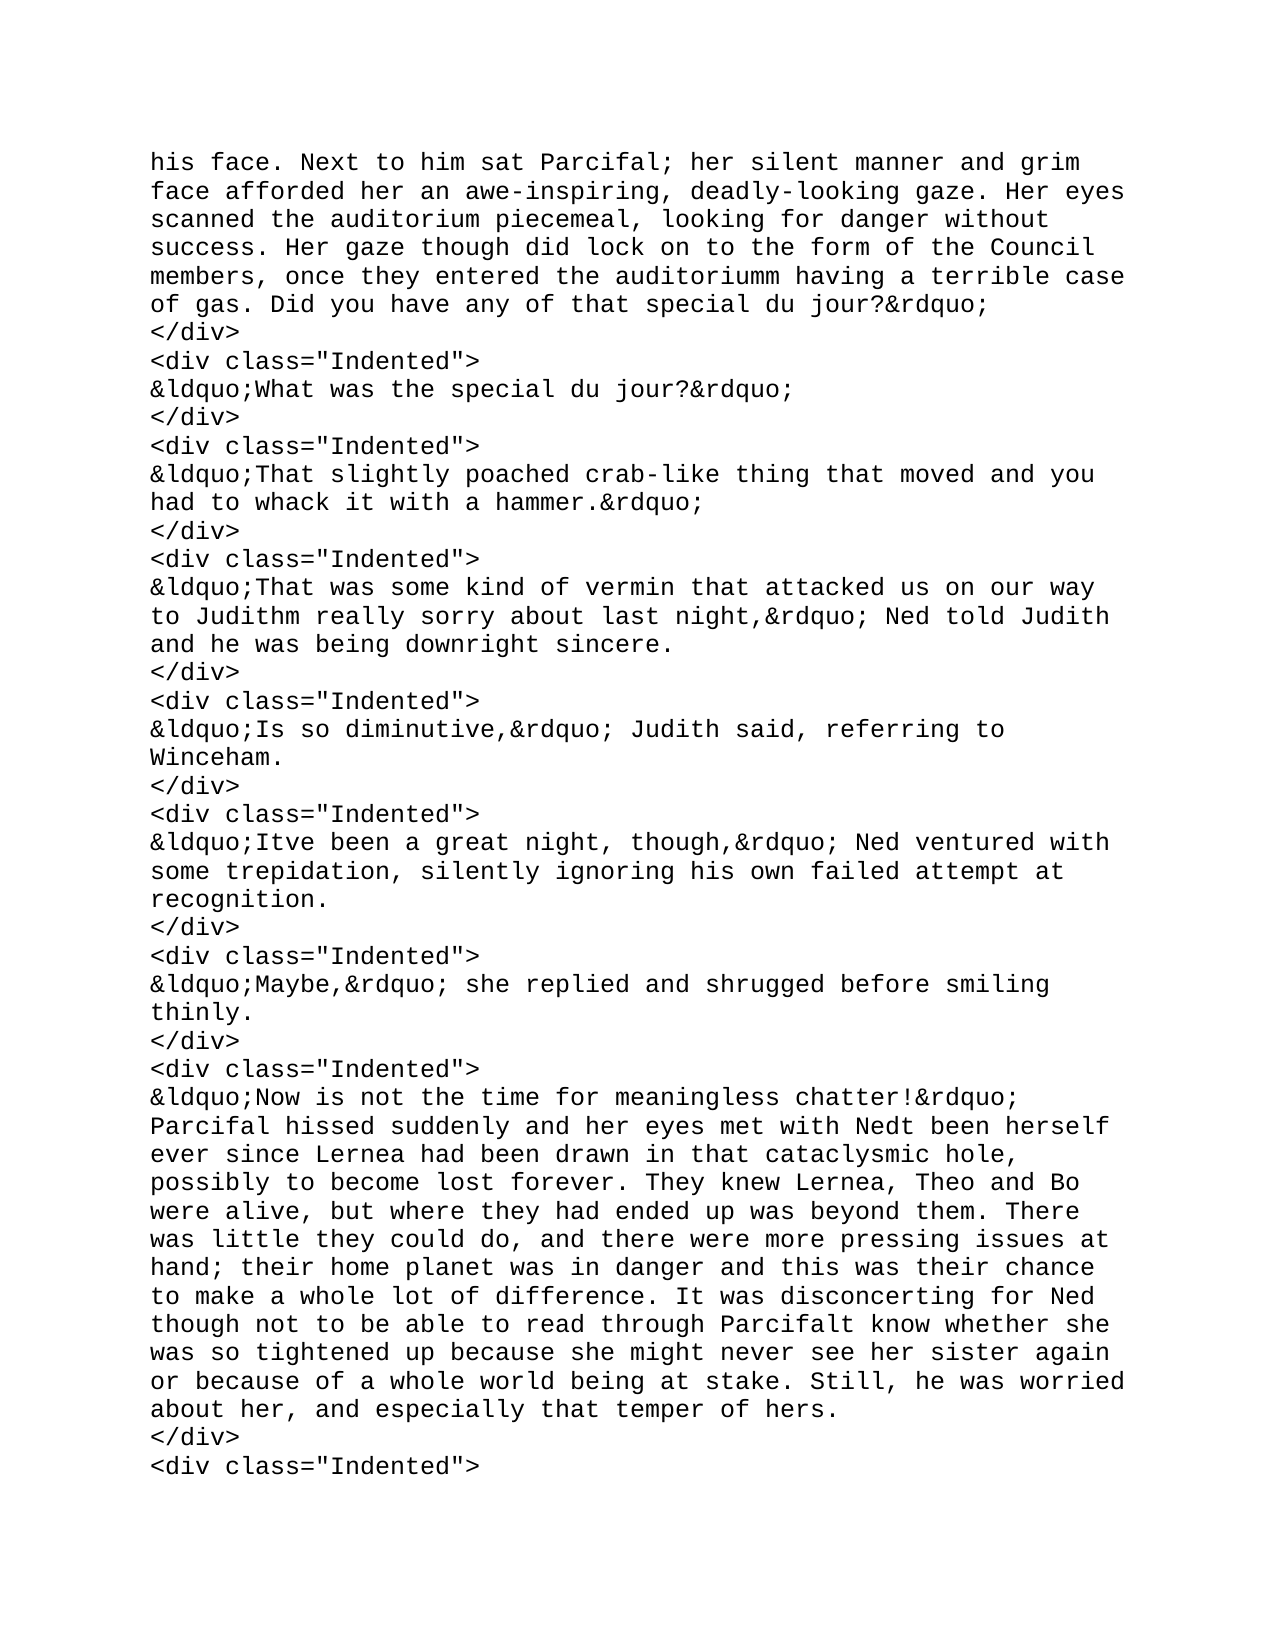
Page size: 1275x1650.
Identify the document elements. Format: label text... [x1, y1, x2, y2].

text <div class="Indented"> [150, 943, 1125, 972]
text </div> [150, 660, 1125, 688]
text <div class="Indented"> [150, 1453, 1125, 1482]
text </div> [150, 1425, 1125, 1453]
text &ldquo;Now is not the time for meaningless chatter!&rdquo; Parcifal hissed suddenly and her eyes met with Nedt been herself ever since Lernea had been drawn in that cataclysmic hole, possibly to become lost forever. They knew Lernea, Theo and Bo were alive, but where they had ended up was beyond them. There was little they could do, and there were more pressing issues at hand; their home planet was in danger and this was their chance to make a whole lot of difference. It was disconcerting for Ned though not to be able to read through Parcifalt know whether she was so tightened up because she might never see her sister again or because of a whole world being at stake. Still, he was worried about her, and especially that temper of hers. [150, 1085, 1125, 1425]
text <div class="Indented"> [150, 802, 1125, 830]
text </div> [150, 1028, 1125, 1057]
text </div> [150, 405, 1125, 433]
text <div class="Indented"> [150, 688, 1125, 717]
text </div> [150, 915, 1125, 943]
text &ldquo;Itve been a great night, though,&rdquo; Ned ventured with some trepidation, silently ignoring his own failed attempt at recognition. [150, 830, 1125, 915]
text <div class="Indented"> [150, 348, 1125, 377]
text </div> [150, 773, 1125, 802]
text &ldquo;Maybe,&rdquo; she replied and shrugged before smiling thinly. [150, 972, 1125, 1028]
text </div> [150, 518, 1125, 547]
text &ldquo;Is so diminutive,&rdquo; Judith said, referring to Winceham. [150, 717, 1125, 773]
text <div class="Indented"> [150, 1057, 1125, 1085]
text </div> [150, 320, 1125, 348]
text &ldquo;What was the special du jour?&rdquo; [150, 377, 1125, 405]
text &ldquo;That slightly poached crab-like thing that moved and you had to whack it with a hammer.&rdquo; [150, 462, 1125, 518]
text &ldquo;That was some kind of vermin that attacked us on our way to Judithm really sorry about last night,&rdquo; Ned told Judith and he was being downright sincere. [150, 575, 1125, 660]
text his face. Next to him sat Parcifal; her silent manner and grim face afforded her an awe-inspiring, deadly-looking gaze. Her eyes scanned the auditorium piecemeal, looking for danger without success. Her gaze though did lock on to the form of the Council members, once they entered the auditoriumm having a terrible case of gas. Did you have any of that special du jour?&rdquo; [150, 150, 1125, 320]
text <div class="Indented"> [150, 547, 1125, 575]
text <div class="Indented"> [150, 433, 1125, 462]
